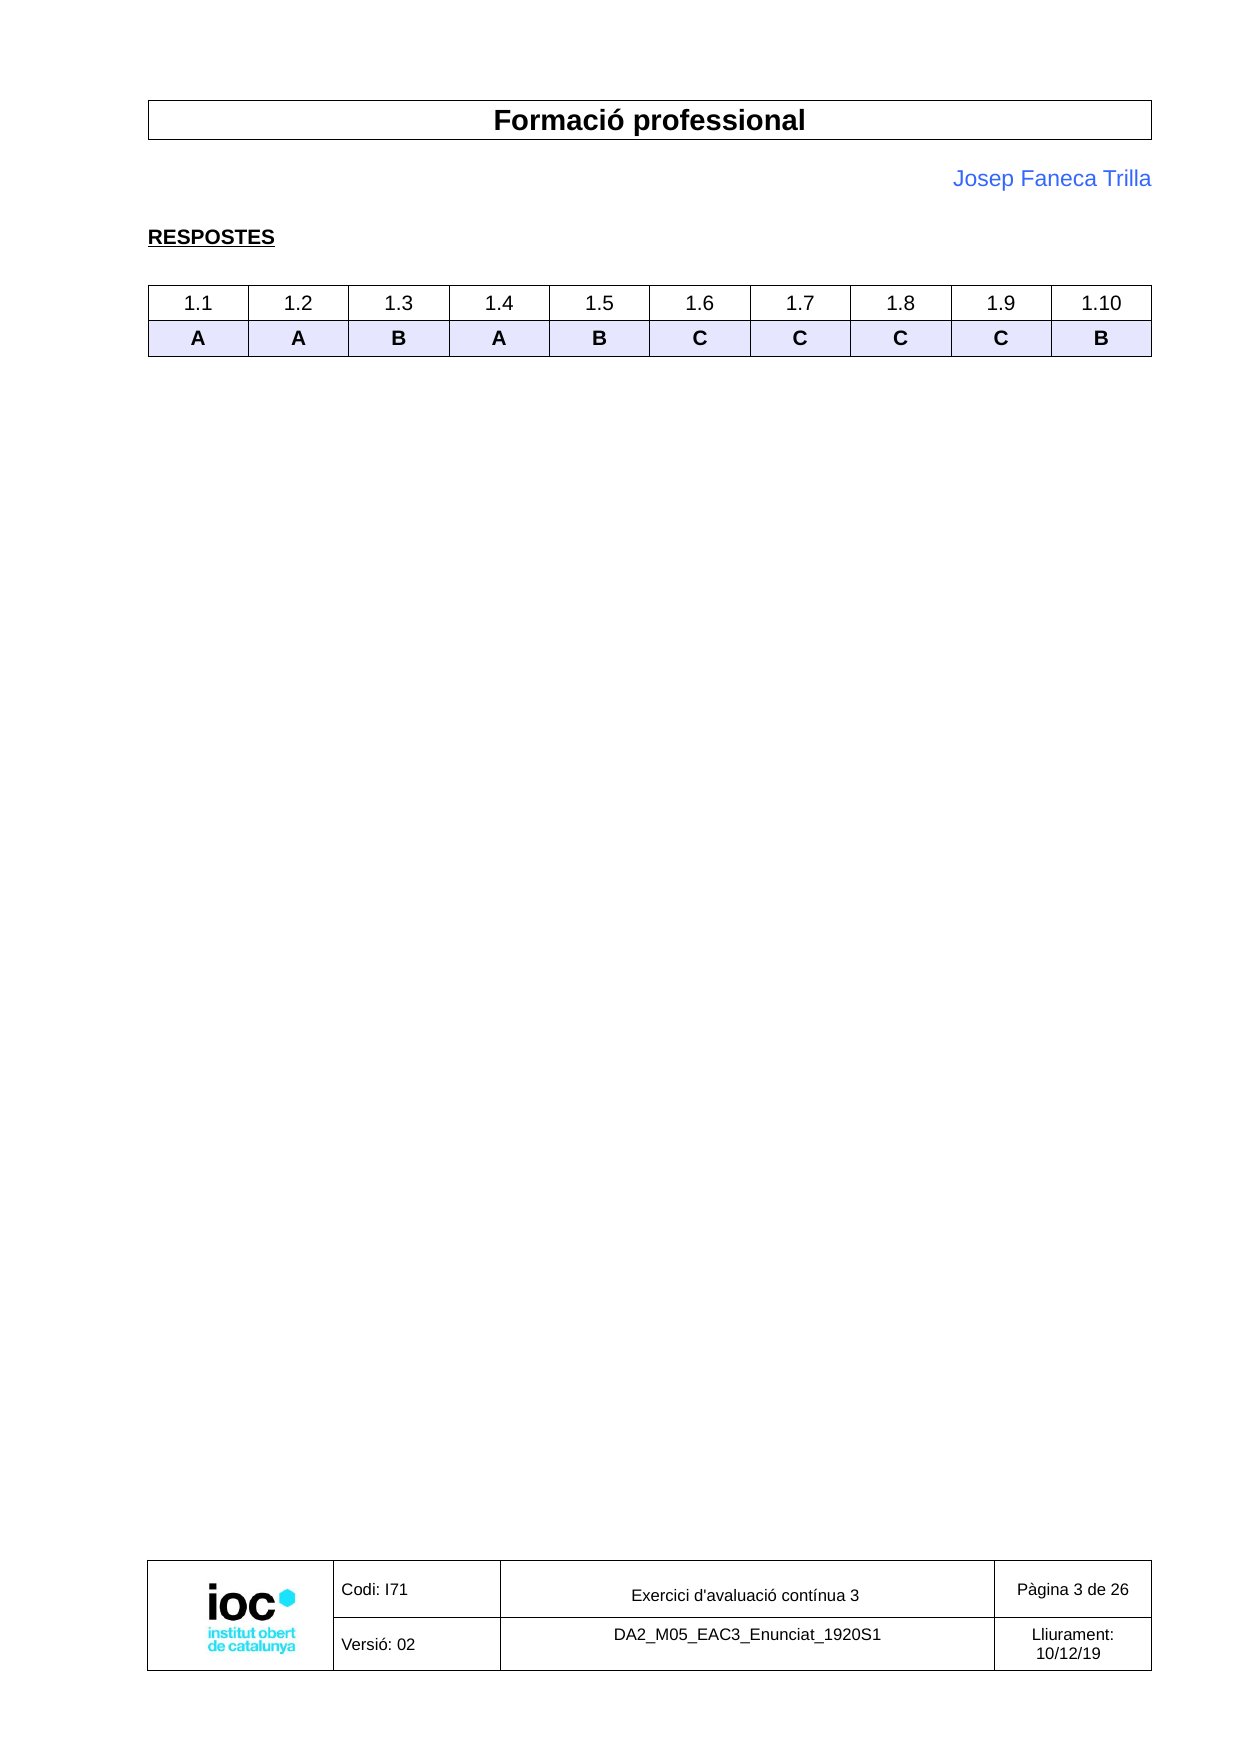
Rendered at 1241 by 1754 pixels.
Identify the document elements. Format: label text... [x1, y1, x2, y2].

table_header 1.7 [751, 286, 850, 320]
table_header 1.2 [249, 286, 348, 320]
table_cell C [952, 321, 1051, 356]
table_header 1.9 [952, 286, 1051, 320]
table_header 1.10 [1052, 286, 1151, 320]
table_header 1.5 [550, 286, 649, 320]
table_cell C [650, 321, 750, 356]
table_header 1.1 [149, 286, 248, 320]
text RESPOSTES [148, 225, 1151, 249]
table_header 1.4 [450, 286, 549, 320]
table_header 1.6 [650, 286, 750, 320]
table_cell A [149, 321, 248, 356]
table_cell B [550, 321, 649, 356]
table_header 1.8 [851, 286, 951, 320]
table_cell C [751, 321, 850, 356]
table_cell C [851, 321, 951, 356]
table_cell A [249, 321, 348, 356]
table_cell B [1052, 321, 1151, 356]
table_cell A [450, 321, 549, 356]
table_header 1.3 [349, 286, 449, 320]
table_cell B [349, 321, 449, 356]
picture [195, 1570, 309, 1665]
